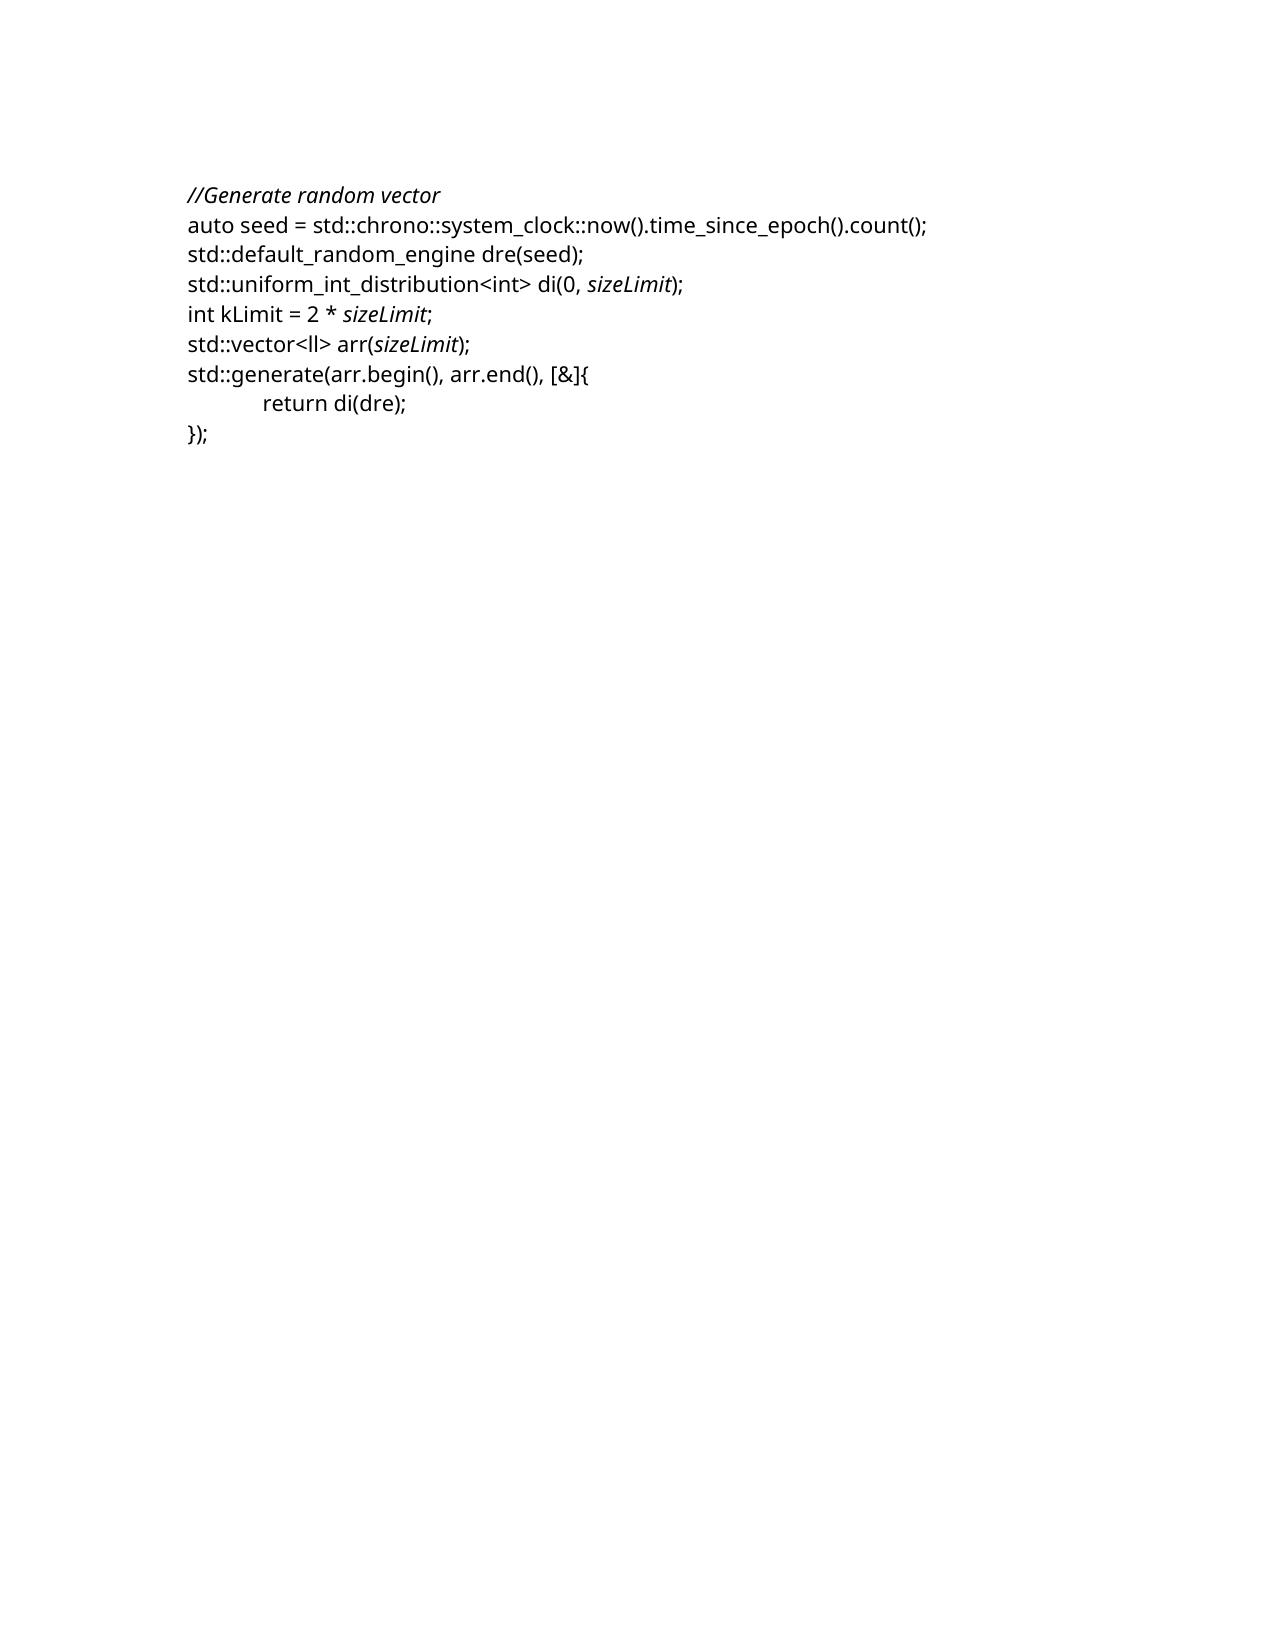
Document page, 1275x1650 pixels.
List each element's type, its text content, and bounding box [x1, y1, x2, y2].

text int kLimit = 2 * sizeLimit; [187, 299, 1087, 329]
text auto seed = std::chrono::system_clock::now().time_since_epoch().count(); [187, 209, 1087, 239]
text std::default_random_engine dre(seed); [187, 239, 1087, 269]
text std::vector<ll> arr(sizeLimit); [187, 329, 1087, 358]
text std::uniform_int_distribution<int> di(0, sizeLimit); [187, 269, 1087, 299]
text std::generate(arr.begin(), arr.end(), [&]{ [187, 358, 1087, 388]
text return di(dre); [187, 388, 1087, 418]
text }); [187, 418, 1087, 448]
text //Generate random vector [187, 180, 1087, 209]
